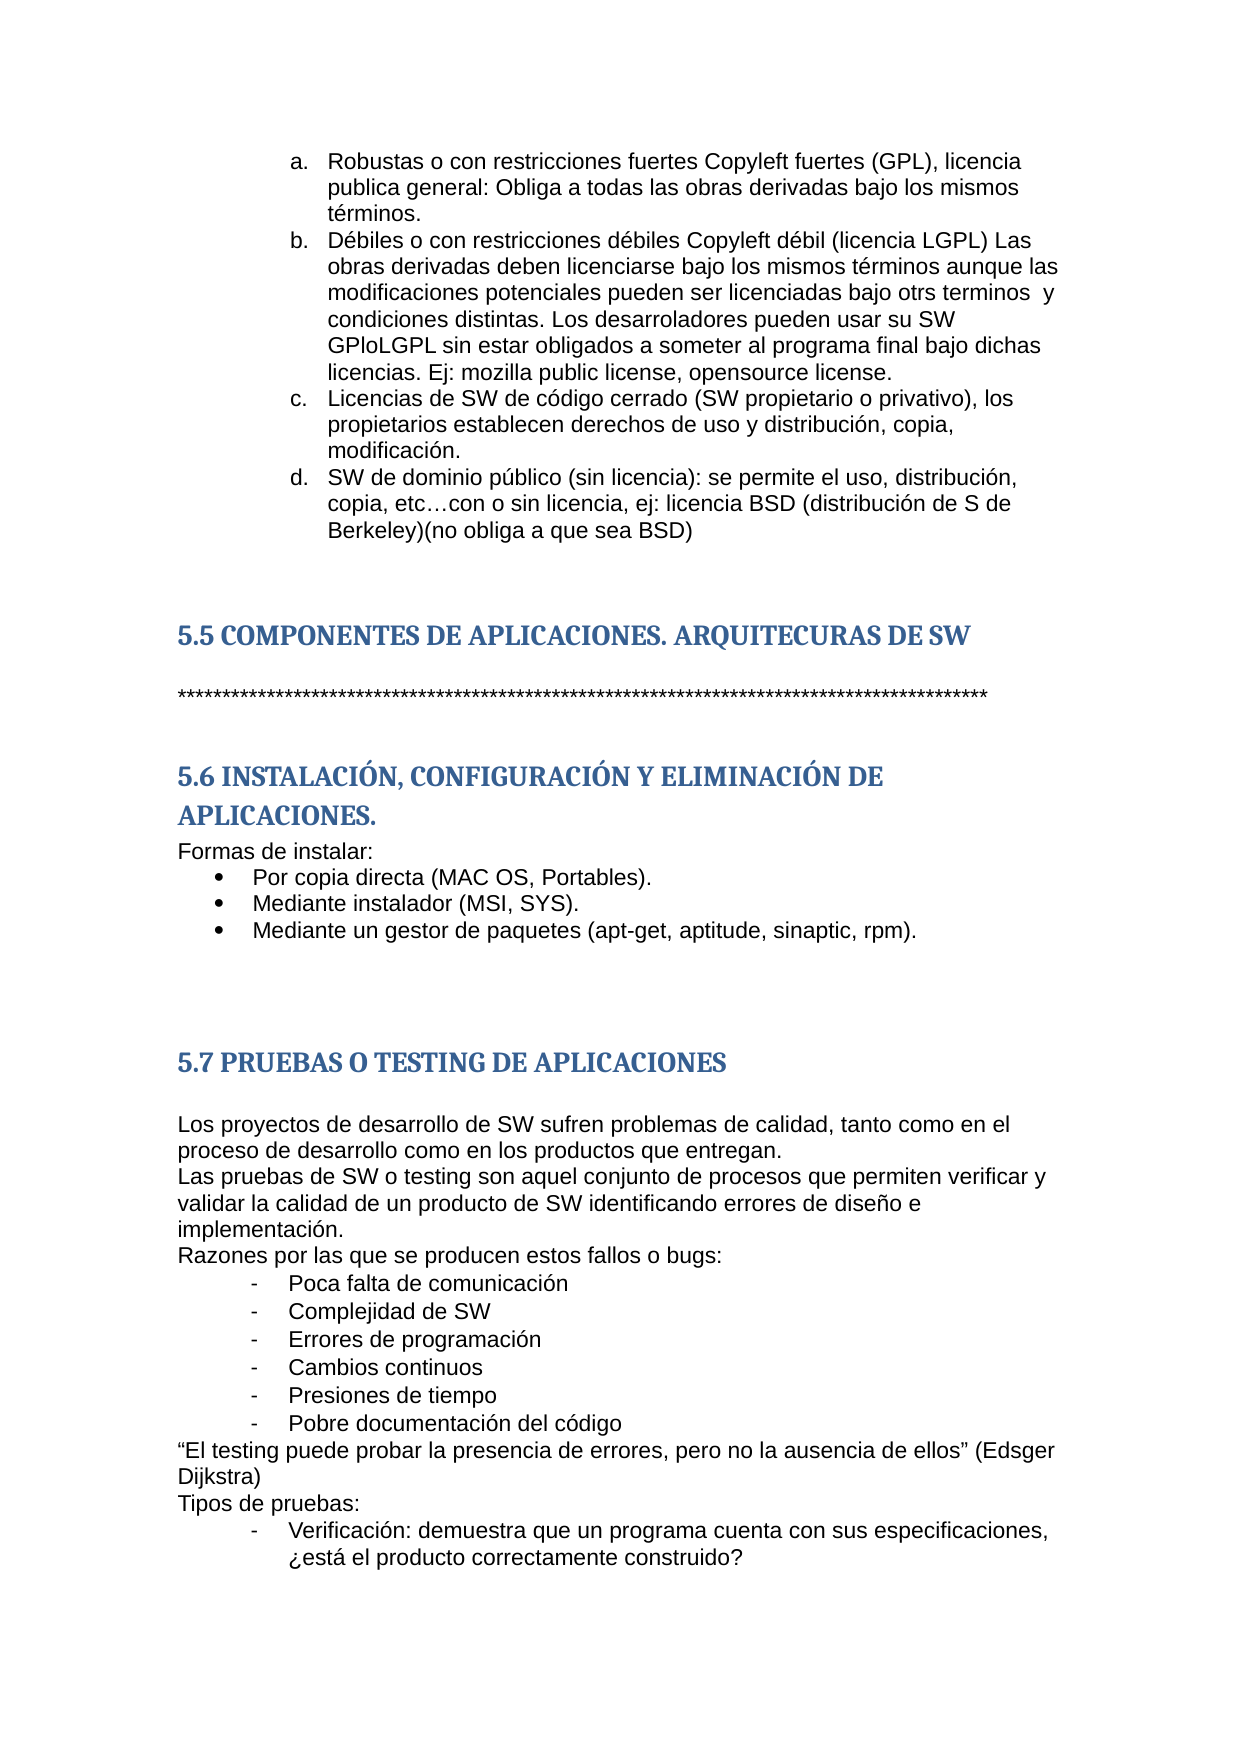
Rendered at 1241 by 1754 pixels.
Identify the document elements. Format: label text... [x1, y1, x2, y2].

text Formas de instalar: [177, 838, 1063, 864]
list Complejidad de SW [251, 1297, 1063, 1325]
text ******************************************************************************************* [177, 684, 1063, 711]
list Robustas o con restricciones fuertes Copyleft fuertes (GPL), licencia publica general: Obliga a todas las obras derivadas bajo los mismos términos. [290, 148, 1063, 227]
subtitle 5.5 COMPONENTES DE APLICACIONES. ARQUITECURAS DE SW [177, 619, 1063, 653]
list Mediante un gestor de paquetes (apt-get, aptitude, sinaptic, rpm). [215, 917, 1063, 943]
subtitle 5.6 INSTALACIÓN, CONFIGURACIÓN Y ELIMINACIÓN DE APLICACIONES. [177, 761, 1063, 833]
list Pobre documentación del código [251, 1409, 1063, 1437]
subtitle 5.7 PRUEBAS O TESTING DE APLICACIONES [177, 1046, 1063, 1079]
text Tipos de pruebas: [177, 1489, 1063, 1516]
list Errores de programación [251, 1325, 1063, 1353]
list Débiles o con restricciones débiles Copyleft débil (licencia LGPL) Las obras derivadas deben licenciarse bajo los mismos términos aunque las modificaciones potenciales pueden ser licenciadas bajo otrs terminos y condiciones distintas. Los desarroladores pueden usar su SW GPloLGPL sin estar obligados a someter al programa final bajo dichas licencias. Ej: mozilla public license, opensource license. [290, 227, 1063, 385]
list Poca falta de comunicación [251, 1269, 1063, 1297]
list Por copia directa (MAC OS, Portables). [215, 864, 1063, 890]
text Los proyectos de desarrollo de SW sufren problemas de calidad, tanto como en el proceso de desarrollo como en los productos que entregan. [177, 1111, 1063, 1163]
text Las pruebas de SW o testing son aquel conjunto de procesos que permiten verificar y validar la calidad de un producto de SW identificando errores de diseño e implementación. [177, 1163, 1063, 1242]
text “El testing puede probar la presencia de errores, pero no la ausencia de ellos” (Edsger Dijkstra) [177, 1437, 1063, 1489]
list Presiones de tiempo [251, 1381, 1063, 1409]
list Verificación: demuestra que un programa cuenta con sus especificaciones, ¿está el producto correctamente construido? [251, 1516, 1063, 1570]
list Cambios continuos [251, 1353, 1063, 1381]
list Mediante instalador (MSI, SYS). [215, 890, 1063, 917]
text Razones por las que se producen estos fallos o bugs: [177, 1242, 1063, 1269]
list Licencias de SW de código cerrado (SW propietario o privativo), los propietarios establecen derechos de uso y distribución, copia, modificación. [290, 385, 1063, 464]
list SW de dominio público (sin licencia): se permite el uso, distribución, copia, etc…con o sin licencia, ej: licencia BSD (distribución de S de Berkeley)(no obliga a que sea BSD) [290, 464, 1063, 543]
